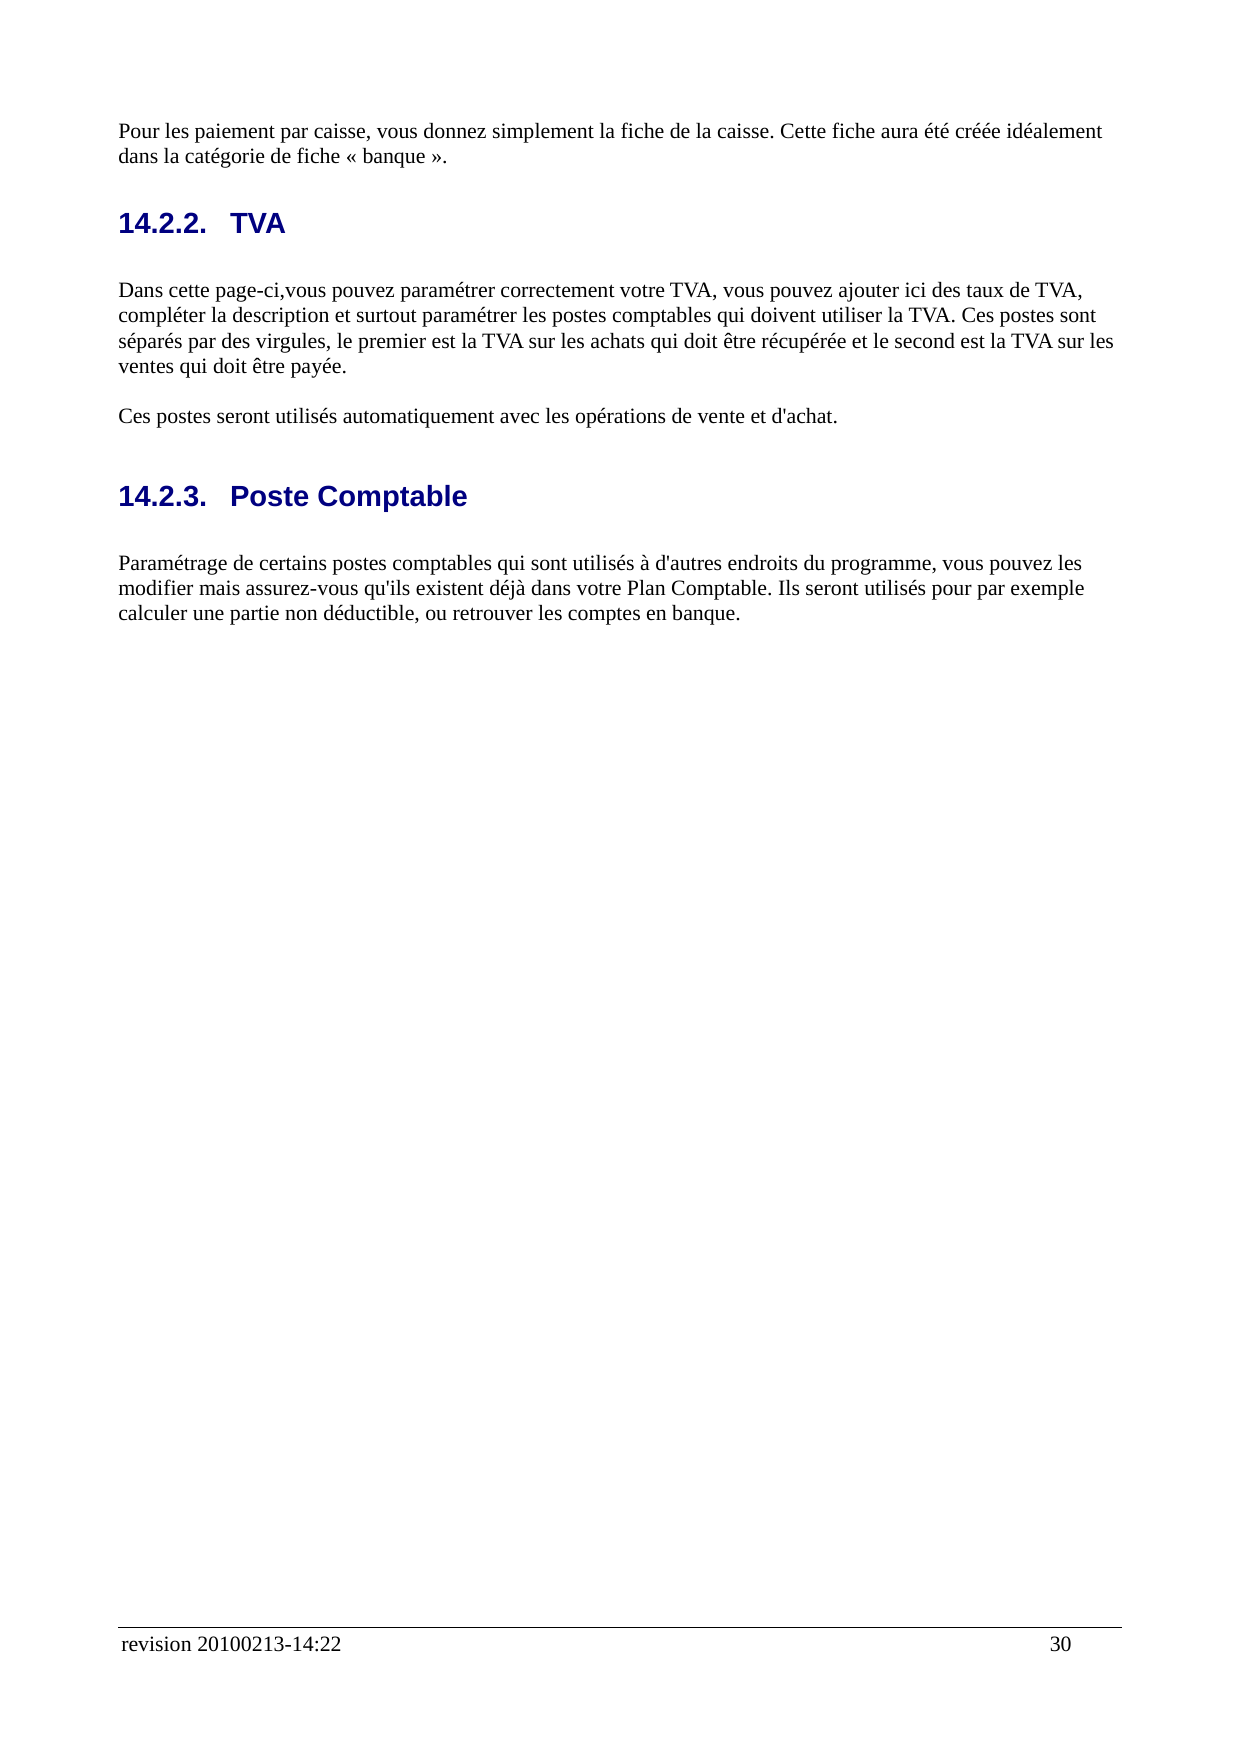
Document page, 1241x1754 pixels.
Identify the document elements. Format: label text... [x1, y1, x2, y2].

text Dans cette page-ci,vous pouvez paramétrer correctement votre TVA, vous pouvez ajouter ici des taux de TVA, compléter la description et surtout paramétrer les postes comptables qui doivent utiliser la TVA. Ces postes sont séparés par des virgules, le premier est la TVA sur les achats qui doit être récupérée et le second est la TVA sur les ventes qui doit être payée. [118, 277, 1122, 378]
text Pour les paiement par caisse, vous donnez simplement la fiche de la caisse. Cette fiche aura été créée idéalement dans la catégorie de fiche « banque ». [118, 118, 1122, 168]
subtitle Poste Comptable [118, 479, 1122, 512]
text Ces postes seront utilisés automatiquement avec les opérations de vente et d'achat. [118, 403, 1122, 428]
text Paramétrage de certains postes comptables qui sont utilisés à d'autres endroits du programme, vous pouvez les modifier mais assurez-vous qu'ils existent déjà dans votre Plan Comptable. Ils seront utilisés pour par exemple calculer une partie non déductible, ou retrouver les comptes en banque. [118, 550, 1122, 626]
subtitle TVA [118, 206, 1122, 239]
